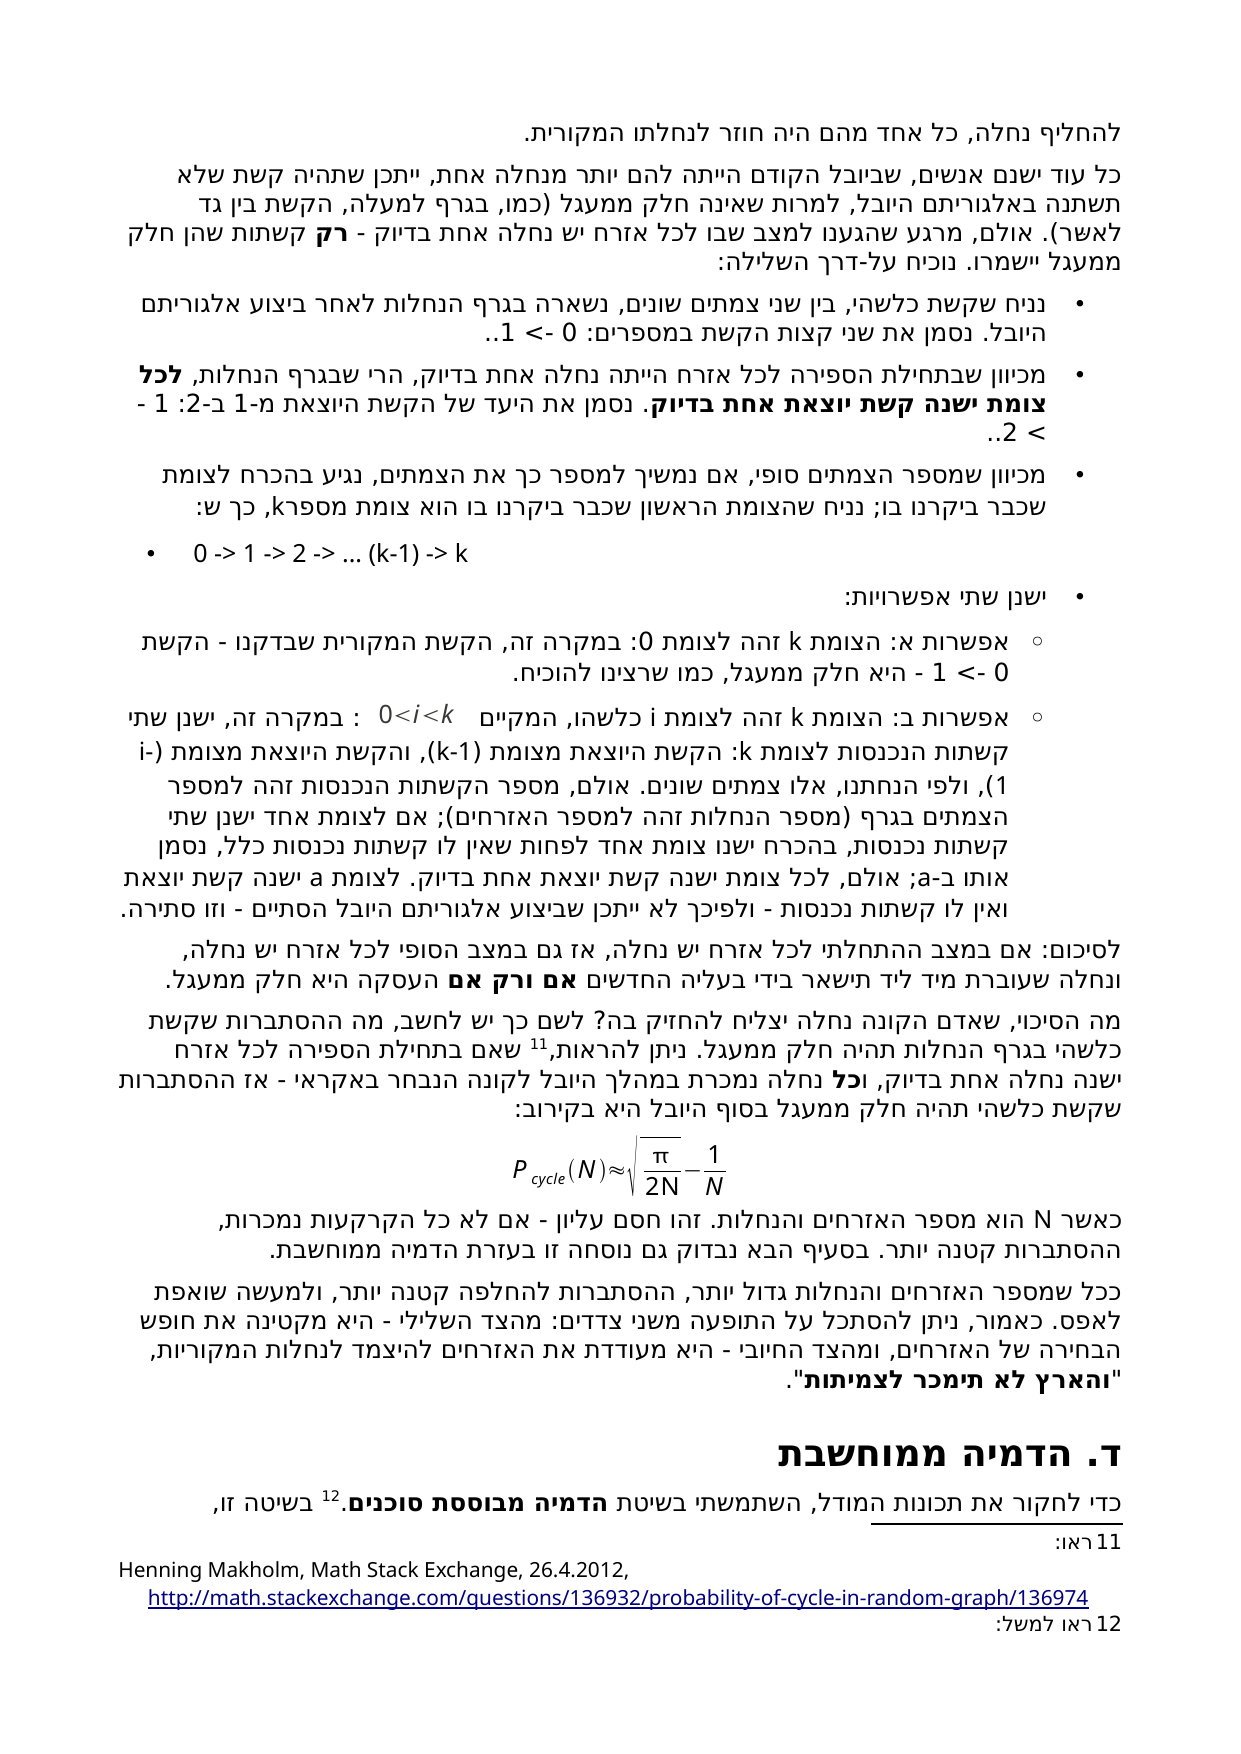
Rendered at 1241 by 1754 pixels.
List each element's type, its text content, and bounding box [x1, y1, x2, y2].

text לסיכום: אם במצב ההתחלתי לכל אזרח יש נחלה, אז גם במצב הסופי לכל אזרח יש נחלה, ונחלה שעוברת מיד ליד תישאר בידי בעליה החדשים אם ורק אם העסקה היא חלק ממעגל. [118, 936, 1122, 994]
text Henning Makholm, Math Stack Exchange, 26.4.2012, http://math.stackexchange.com/questions/136932/probability-of-cycle-in-random-graph/136974 [118, 1555, 1122, 1612]
subtitle ד. הדמיה ממוחשבת [118, 1432, 1122, 1475]
list 0 -> 1 -> 2 -> ... (k-1) -> k [156, 536, 1122, 569]
text ראו למשל: [118, 1612, 1122, 1636]
list מכיוון שבתחילת הספירה לכל אזרח הייתה נחלה אחת בדיוק, הרי שבגרף הנחלות, לכל צומת ישנה קשת יוצאת אחת בדיוק. נסמן את היעד של הקשת היוצאת מ-1 ב-2: 1 -> 2.. [118, 360, 1084, 447]
text ראו: [118, 1530, 1122, 1555]
text להחליף נחלה, כל אחד מהם היה חוזר לנחלתו המקורית. [118, 118, 1122, 147]
text מה הסיכוי, שאדם הקונה נחלה יצליח להחזיק בה? לשם כך יש לחשב, מה ההסתברות שקשת כלשהי בגרף הנחלות תהיה חלק ממעגל. ניתן להראות, שאם בתחילת הספירה לכל אזרח ישנה נחלה אחת בדיוק, וכל נחלה נמכרת במהלך היובל לקונה הנבחר באקראי - אז ההסתברות שקשת כלשהי תהיה חלק ממעגל בסוף היובל היא בקירוב: [118, 1007, 1122, 1123]
list ישנן שתי אפשרויות: [118, 582, 1084, 611]
list נניח שקשת כלשהי, בין שני צמתים שונים, נשארה בגרף הנחלות לאחר ביצוע אלגוריתם היובל. נסמן את שני קצות הקשת במספרים: 0 -> 1.. [118, 289, 1084, 347]
text כל עוד ישנם אנשים, שביובל הקודם הייתה להם יותר מנחלה אחת, ייתכן שתהיה קשת שלא תשתנה באלגוריתם היובל, למרות שאינה חלק ממעגל (כמו, בגרף למעלה, הקשת בין גד לאשּר). אולם, מרגע שהגענו למצב שבו לכל אזרח יש נחלה אחת בדיוק - רק קשתות שהן חלק ממעגל יישמרו. נוכיח על-דרך השלילה: [118, 160, 1122, 276]
text כדי לחקור את תכונות המודל, השתמשתי בשיטת הדמיה מבוססת סוכנים. בשיטה זו, מפעילים מספר רב של סוכנים ממוחשבים, מגדירים לכל אחד מהם את כללי הפעולה שלו (בדרך-כלל מדובר בכללים פשוטים יחסית), ובוחנים את התפתחות המערכת לאורך זמן. הכלי שהשתמשתי בו היה שפת NetLogo, שפה ייעודית לביצוע הדמיות מסוג זה. תכנית ההדמיה זמינה ברשת, כך שהניסויים המתוארים ניתן לשחזור. [118, 1488, 1122, 1517]
text ככל שמספר האזרחים והנחלות גדול יותר, ההסתברות להחלפה קטנה יותר, ולמעשה שואפת לאפס. כאמור, ניתן להסתכל על התופעה משני צדדים: מהצד השלילי - היא מקטינה את חופש הבחירה של האזרחים, ומהצד החיובי - היא מעודדת את האזרחים להיצמד לנחלות המקוריות, "והארץ לא תימכר לצמיתות". [118, 1277, 1122, 1394]
text כאשר N הוא מספר האזרחים והנחלות. זהו חסם עליון - אם לא כל הקרקעות נמכרות, ההסתברות קטנה יותר. בסעיף הבא נבדוק גם נוסחה זו בעזרת הדמיה ממוחשבת. [118, 1202, 1122, 1265]
list אפשרות ב: הצומת k זהה לצומת i כלשהו, המקיים : במקרה זה, ישנן שתי קשתות הנכנסות לצומת k: הקשת היוצאת מצומת (k-1), והקשת היוצאת מצומת (i-1), ולפי הנחתנו, אלו צמתים שונים. אולם, מספר הקשתות הנכנסות זהה למספר הצמתים בגרף (מספר הנחלות זהה למספר האזרחים); אם לצומת אחד ישנן שתי קשתות נכנסות, בהכרח ישנו צומת אחד לפחות שאין לו קשתות נכנסות כלל, נסמן אותו ב-a; אולם, לכל צומת ישנה קשת יוצאת אחת בדיוק. לצומת a ישנה קשת יוצאת ואין לו קשתות נכנסות - ולפיכך לא ייתכן שביצוע אלגוריתם היובל הסתיים - וזו סתירה. [118, 699, 1047, 923]
list אפשרות א: הצומת k זהה לצומת 0: במקרה זה, הקשת המקורית שבדקנו - הקשת 0 -> 1 - היא חלק ממעגל, כמו שרצינו להוכיח. [118, 624, 1047, 687]
list מכיוון שמספר הצמתים סופי, אם נמשיך למספר כך את הצמתים, נגיע בהכרח לצומת שכבר ביקרנו בו; נניח שהצומת הראשון שכבר ביקרנו בו הוא צומת מספרk, כך ש: [118, 460, 1084, 523]
